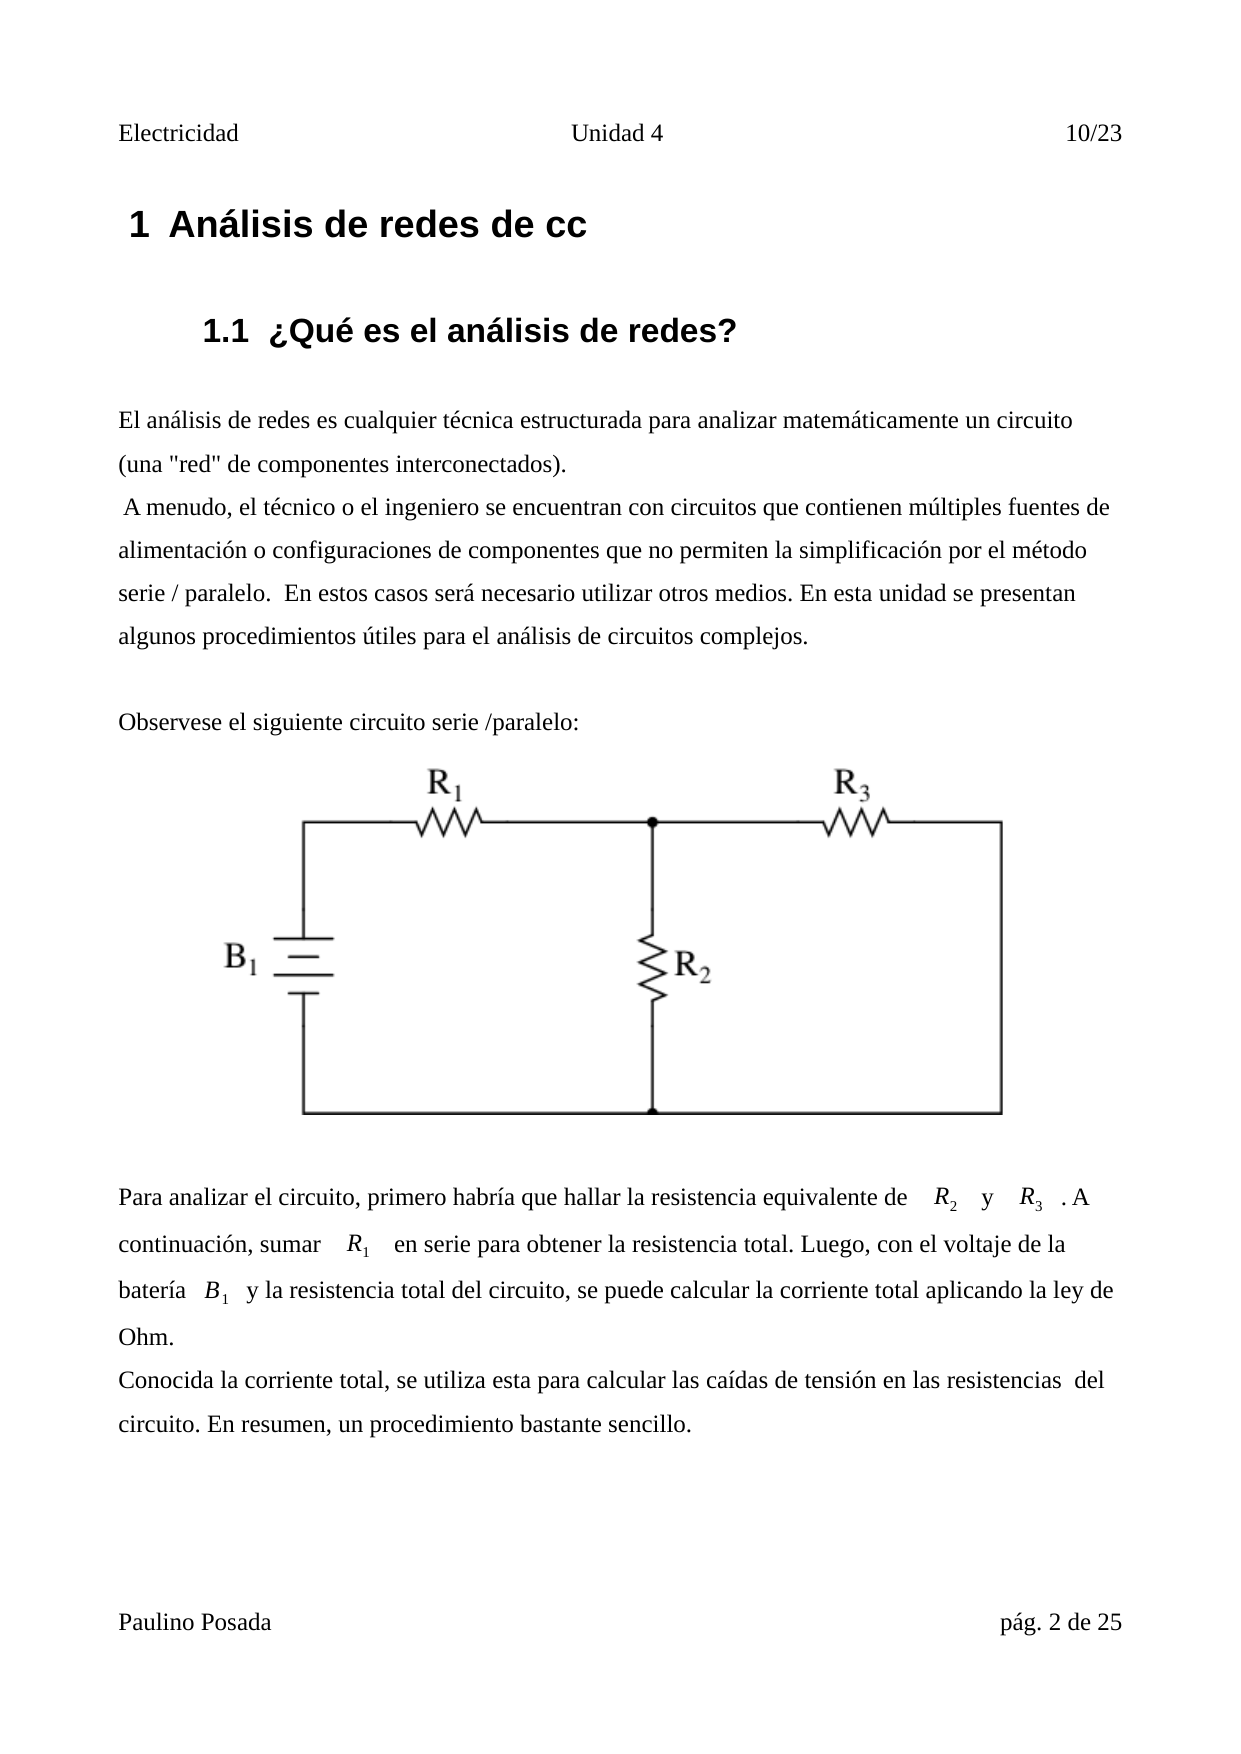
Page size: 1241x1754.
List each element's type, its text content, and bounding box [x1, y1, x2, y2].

text Observese el siguiente circuito serie /paralelo: [118, 707, 1122, 736]
text Para analizar el circuito, primero habría que hallar la resistencia equivalente de y . A continuación, sumar en serie para obtener la resistencia total. Luego, con el voltaje de la bateríay la resistencia total del circuito, se puede calcular la corriente total aplicando la ley de Ohm. [118, 1182, 1122, 1351]
text A menudo, el técnico o el ingeniero se encuentran con circuitos que contienen múltiples fuentes de alimentación o configuraciones de componentes que no permiten la simplificación por el método serie / paralelo. En estos casos será necesario utilizar otros medios. En esta unidad se presentan algunos procedimientos útiles para el análisis de circuitos complejos. [118, 492, 1122, 650]
subtitle Análisis de redes de cc [118, 201, 1122, 245]
picture [213, 750, 1028, 1115]
text Conocida la corriente total, se utiliza esta para calcular las caídas de tensión en las resistencias del circuito. En resumen, un procedimiento bastante sencillo. [118, 1366, 1122, 1437]
text El análisis de redes es cualquier técnica estructurada para analizar matemáticamente un circuito (una "red" de componentes interconectados). [118, 406, 1122, 477]
subtitle ¿Qué es el análisis de redes? [193, 311, 1122, 350]
